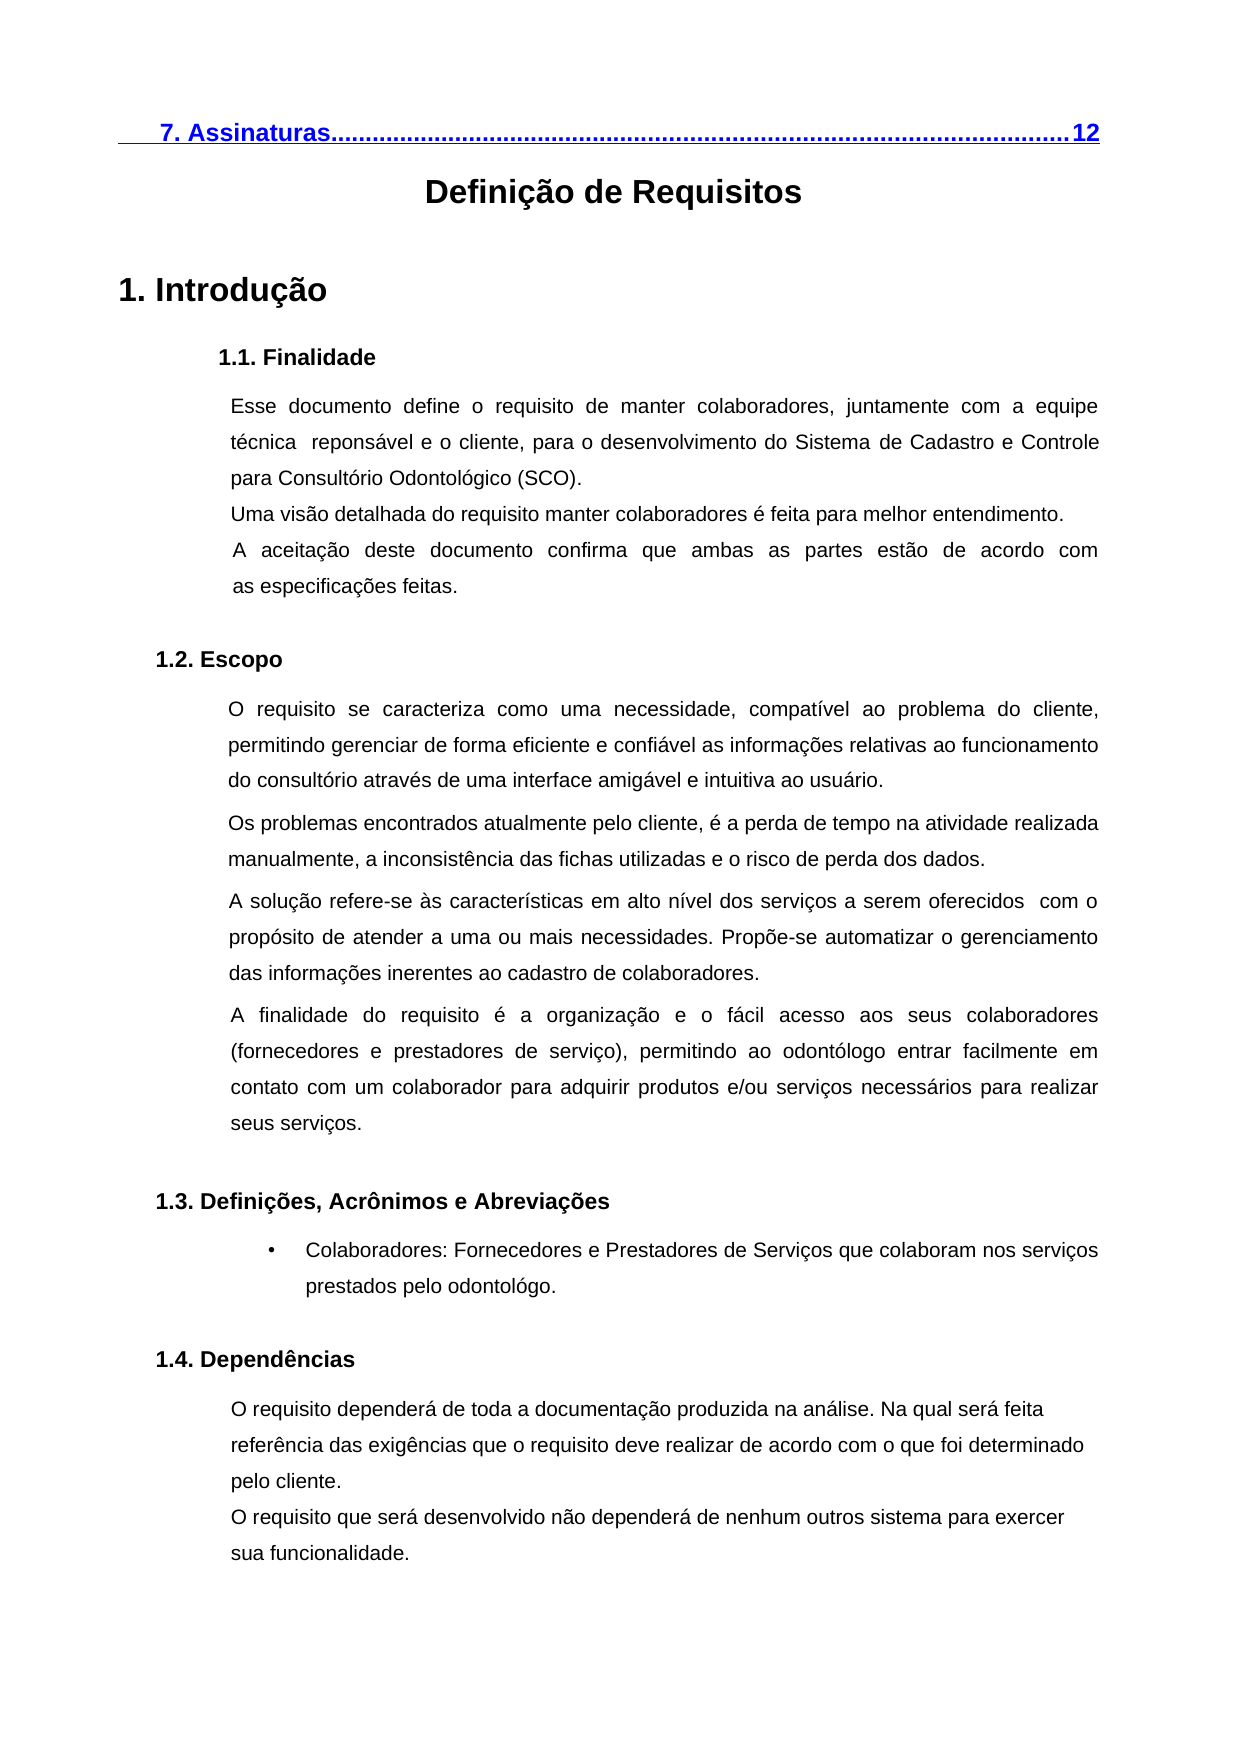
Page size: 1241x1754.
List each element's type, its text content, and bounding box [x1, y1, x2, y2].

subtitle . Escopo [155, 646, 1100, 672]
subtitle . Finalidade [218, 344, 1100, 370]
text Esse documento define o requisito de manter colaboradores, juntamente com a equipe técnica reponsável e o cliente, para o desenvolvimento do Sistema de Cadastro e Controle para Consultório Odontológico (SCO). [230, 394, 1100, 490]
text Os problemas encontrados atualmente pelo cliente, é a perda de tempo na atividade realizada manualmente, a inconsistência das fichas utilizadas e o risco de perda dos dados. [228, 811, 1100, 870]
text A finalidade do requisito é a organização e o fácil acesso aos seus colaboradores (fornecedores e prestadores de serviço), permitindo ao odontólogo entrar facilmente em contato com um colaborador para adquirir produtos e/ou serviços necessários para realizar seus serviços. [230, 1003, 1100, 1134]
text 7. Assinaturas 12 [118, 118, 1100, 143]
text A solução refere-se às características em alto nível dos serviços a serem oferecidos com o propósito de atender a uma ou mais necessidades. Propõe-se automatizar o gerenciamento das informações inerentes ao cadastro de colaboradores. [229, 889, 1100, 984]
subtitle . Definições, Acrônimos e Abreviações [155, 1188, 1100, 1214]
subtitle . Dependências [155, 1346, 1100, 1373]
text O requisito dependerá de toda a documentação produzida na análise. Na qual será feita referência das exigências que o requisito deve realizar de acordo com o que foi determinado pelo cliente. [231, 1397, 1100, 1493]
text O requisito que será desenvolvido não dependerá de nenhum outros sistema para exercer sua funcionalidade. [231, 1504, 1100, 1564]
subtitle Introdução [118, 270, 1100, 309]
text Uma visão detalhada do requisito manter colaboradores é feita para melhor entendimento. [230, 502, 1100, 526]
subtitle Definição de Requisitos [118, 172, 1100, 210]
text O requisito se caracteriza como uma necessidade, compatível ao problema do cliente, permitindo gerenciar de forma eficiente e confiável as informações relativas ao funcionamento do consultório através de uma interface amigável e intuitiva ao usuário. [228, 696, 1100, 792]
list Colaboradores: Fornecedores e Prestadores de Serviços que colaboram nos serviços prestados pelo odontológo. [268, 1238, 1100, 1298]
text A aceitação deste documento confirma que ambas as partes estão de acordo com as especificações feitas. [232, 538, 1100, 598]
